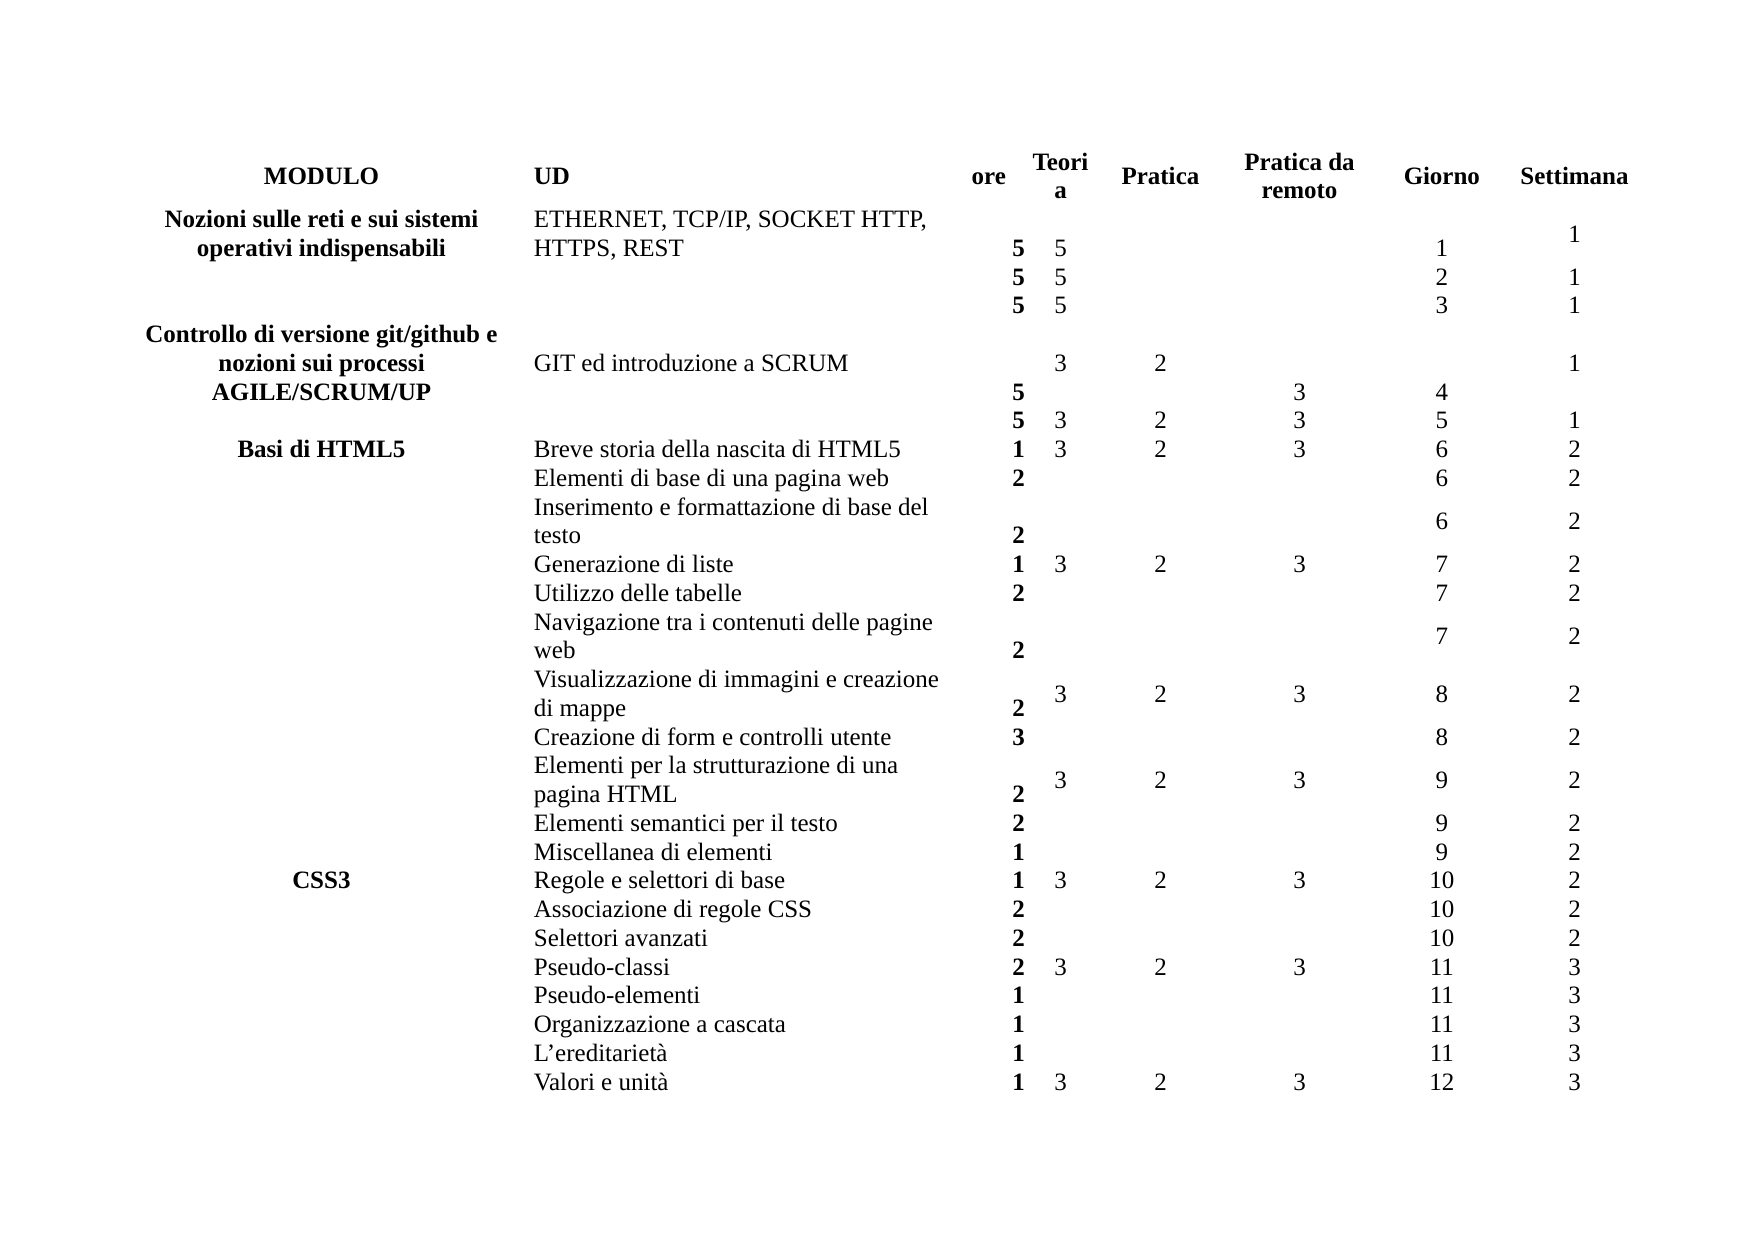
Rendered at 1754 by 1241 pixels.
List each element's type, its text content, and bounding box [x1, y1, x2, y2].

table_cell 8 [1371, 664, 1512, 722]
table_cell [1093, 463, 1227, 492]
table_cell [112, 1038, 531, 1067]
table_header Pratica da remoto [1228, 147, 1371, 204]
table_cell 3 [1371, 291, 1512, 319]
table_cell 2 [1093, 406, 1227, 434]
table_cell [1093, 607, 1227, 664]
table_cell 3 [1228, 866, 1371, 894]
table_cell [1228, 808, 1371, 837]
table_cell 7 [1371, 607, 1512, 664]
table_cell 3 [1228, 952, 1371, 981]
table_cell [1228, 262, 1371, 291]
table_cell 5 [1028, 204, 1093, 262]
table_cell 1 [1371, 204, 1512, 262]
table_cell 2 [1512, 463, 1637, 492]
table_cell 3 [1228, 319, 1371, 406]
table_cell [1093, 492, 1227, 549]
table_cell [112, 751, 531, 808]
table_cell 10 [1371, 866, 1512, 894]
table_cell [112, 607, 531, 664]
table_cell 1 [949, 837, 1027, 866]
table_cell 3 [1028, 866, 1093, 894]
table_cell 2 [1093, 319, 1227, 406]
table_cell 2 [1512, 492, 1637, 549]
table_cell Pseudo-elementi [531, 981, 949, 1009]
table_cell Elementi per la strutturazione di una pagina HTML [531, 751, 949, 808]
table_cell [1093, 837, 1227, 866]
table_cell 3 [1512, 1038, 1637, 1067]
table_cell Associazione di regole CSS [531, 894, 949, 923]
table_cell Basi di HTML5 [112, 434, 531, 463]
table_cell Regole e selettori di base [531, 866, 949, 894]
table_cell 1 [1512, 291, 1637, 319]
table_cell 5 [1371, 406, 1512, 434]
table_cell 11 [1371, 952, 1512, 981]
table_cell 1 [949, 981, 1027, 1009]
table_cell Elementi di base di una pagina web [531, 463, 949, 492]
table_cell 12 [1371, 1067, 1512, 1096]
table_cell [1228, 981, 1371, 1009]
table_cell 1 [949, 866, 1027, 894]
table_cell 9 [1371, 808, 1512, 837]
table_cell 2 [1512, 923, 1637, 952]
table_cell [112, 492, 531, 549]
table_cell [112, 664, 531, 722]
table_cell 5 [1028, 291, 1093, 319]
table_cell 10 [1371, 923, 1512, 952]
table_cell 3 [1228, 751, 1371, 808]
table_cell 2 [949, 607, 1027, 664]
table_cell 5 [1028, 262, 1093, 291]
table_cell [112, 981, 531, 1009]
table_cell 2 [1093, 866, 1227, 894]
table_cell 2 [1093, 751, 1227, 808]
table_cell [1093, 923, 1227, 952]
table_cell [1028, 722, 1093, 751]
table_cell Utilizzo delle tabelle [531, 578, 949, 607]
table_cell Miscellanea di elementi [531, 837, 949, 866]
table_cell [112, 1067, 531, 1096]
table_cell [1228, 894, 1371, 923]
table_cell [1228, 291, 1371, 319]
table_cell 3 [1028, 319, 1093, 406]
table_cell 2 [1512, 866, 1637, 894]
table_cell [1028, 607, 1093, 664]
table_cell 3 [949, 722, 1027, 751]
table_cell [1028, 1009, 1093, 1038]
table_cell 1 [1512, 262, 1637, 291]
table_cell 3 [1028, 434, 1093, 463]
table_cell [1028, 492, 1093, 549]
table_header Giorno [1371, 147, 1512, 204]
table_cell 5 [949, 204, 1027, 262]
table_cell [1028, 808, 1093, 837]
table_cell Visualizzazione di immagini e creazione di mappe [531, 664, 949, 722]
table_cell 3 [1028, 664, 1093, 722]
table_cell 6 [1371, 463, 1512, 492]
table_cell 3 [1228, 406, 1371, 434]
table_cell Pseudo-classi [531, 952, 949, 981]
table_cell [1028, 578, 1093, 607]
table_cell [1093, 894, 1227, 923]
table_cell [1028, 894, 1093, 923]
table_cell 3 [1228, 664, 1371, 722]
table_cell [1228, 1038, 1371, 1067]
table_cell 2 [1512, 808, 1637, 837]
table_cell [531, 406, 949, 434]
table_cell 2 [949, 894, 1027, 923]
table_header ore [949, 147, 1027, 204]
table_cell 4 [1371, 319, 1512, 406]
table_cell 2 [1093, 1067, 1227, 1096]
table_cell [1028, 837, 1093, 866]
table_cell 2 [1512, 434, 1637, 463]
table_header Teoria [1028, 147, 1093, 204]
table_cell [1228, 607, 1371, 664]
table_cell 7 [1371, 578, 1512, 607]
table_cell Controllo di versione git/github e nozioni sui processi AGILE/SCRUM/UP [112, 319, 531, 406]
table_cell [112, 923, 531, 952]
table_cell [1093, 1038, 1227, 1067]
table_cell CSS3 [112, 866, 531, 894]
table_cell [1093, 204, 1227, 262]
table_cell 2 [1512, 837, 1637, 866]
table_cell 2 [1512, 722, 1637, 751]
table_cell Selettori avanzati [531, 923, 949, 952]
table_cell 3 [1028, 1067, 1093, 1096]
table_header Pratica [1093, 147, 1227, 204]
table_cell 3 [1512, 1009, 1637, 1038]
table_cell 1 [949, 1067, 1027, 1096]
table_cell [1093, 808, 1227, 837]
table_cell 3 [1228, 1067, 1371, 1096]
table_cell 2 [1093, 549, 1227, 578]
table_cell [112, 578, 531, 607]
table_cell [1028, 1038, 1093, 1067]
table_cell [1093, 262, 1227, 291]
table_cell Generazione di liste [531, 549, 949, 578]
table_cell [1093, 1009, 1227, 1038]
table_cell [531, 262, 949, 291]
table_cell 2 [949, 808, 1027, 837]
table_cell Breve storia della nascita di HTML5 [531, 434, 949, 463]
table_cell 2 [1093, 664, 1227, 722]
table_cell [531, 291, 949, 319]
table_cell 2 [949, 492, 1027, 549]
table_cell [1028, 463, 1093, 492]
table_cell 5 [949, 319, 1027, 406]
table_cell 1 [1512, 204, 1637, 262]
table_cell 2 [1512, 894, 1637, 923]
table_cell 3 [1028, 549, 1093, 578]
table_cell [112, 722, 531, 751]
table_cell Organizzazione a cascata [531, 1009, 949, 1038]
table_cell 2 [1512, 607, 1637, 664]
table_cell 10 [1371, 894, 1512, 923]
table_cell 1 [949, 549, 1027, 578]
table_cell Valori e unità [531, 1067, 949, 1096]
table_cell 11 [1371, 1009, 1512, 1038]
table_cell 3 [1512, 952, 1637, 981]
table_cell 1 [1512, 319, 1637, 406]
table_cell GIT ed introduzione a SCRUM [531, 319, 949, 406]
table_cell [112, 262, 531, 291]
table_cell 2 [1512, 549, 1637, 578]
table_cell 5 [949, 406, 1027, 434]
table_cell 3 [1028, 751, 1093, 808]
table_cell 2 [949, 952, 1027, 981]
table_cell ETHERNET, TCP/IP, SOCKET HTTP, HTTPS, REST [531, 204, 949, 262]
table_cell [112, 808, 531, 837]
table_cell [1028, 923, 1093, 952]
table_cell 2 [949, 578, 1027, 607]
table_cell [1228, 837, 1371, 866]
table_cell [1228, 1009, 1371, 1038]
table_cell 7 [1371, 549, 1512, 578]
table_cell [1228, 204, 1371, 262]
table_cell [112, 1009, 531, 1038]
table_cell [112, 406, 531, 434]
table_cell 5 [949, 262, 1027, 291]
table_cell 2 [949, 463, 1027, 492]
table_cell 2 [949, 923, 1027, 952]
table_cell Inserimento e formattazione di base del testo [531, 492, 949, 549]
table_cell 2 [1512, 664, 1637, 722]
table_cell 2 [949, 751, 1027, 808]
table_cell 3 [1512, 981, 1637, 1009]
table_cell 1 [949, 1038, 1027, 1067]
table_cell [1228, 722, 1371, 751]
table_cell [1228, 463, 1371, 492]
table_cell 3 [1228, 549, 1371, 578]
table_cell 3 [1512, 1067, 1637, 1096]
table_cell [1228, 923, 1371, 952]
table_cell [112, 463, 531, 492]
table_cell [112, 837, 531, 866]
table_cell 3 [1228, 434, 1371, 463]
table_header MODULO [112, 147, 531, 204]
table_cell 6 [1371, 434, 1512, 463]
table_cell [112, 549, 531, 578]
table_cell [1228, 492, 1371, 549]
table_cell L’ereditarietà [531, 1038, 949, 1067]
table_cell Navigazione tra i contenuti delle pagine web [531, 607, 949, 664]
table_cell [1093, 578, 1227, 607]
table_cell 8 [1371, 722, 1512, 751]
table_cell 2 [1512, 578, 1637, 607]
table_cell [1093, 722, 1227, 751]
table_cell 1 [949, 434, 1027, 463]
table_cell 3 [1028, 952, 1093, 981]
table_cell [1228, 578, 1371, 607]
table_cell 3 [1028, 406, 1093, 434]
table_header UD [531, 147, 949, 204]
table_cell 2 [949, 664, 1027, 722]
table_cell 11 [1371, 981, 1512, 1009]
table_cell [112, 291, 531, 319]
table_cell 2 [1512, 751, 1637, 808]
table_cell [1093, 291, 1227, 319]
table_cell [1093, 981, 1227, 1009]
table_cell 9 [1371, 751, 1512, 808]
table_header Settimana [1512, 147, 1637, 204]
table_cell [112, 952, 531, 981]
table_cell [112, 894, 531, 923]
table_cell 9 [1371, 837, 1512, 866]
table_cell 5 [949, 291, 1027, 319]
table_cell Nozioni sulle reti e sui sistemi operativi indispensabili [112, 204, 531, 262]
table_cell 2 [1093, 434, 1227, 463]
table_cell 2 [1093, 952, 1227, 981]
table_cell 1 [1512, 406, 1637, 434]
table_cell Elementi semantici per il testo [531, 808, 949, 837]
table_cell 6 [1371, 492, 1512, 549]
table_cell 2 [1371, 262, 1512, 291]
table_cell 11 [1371, 1038, 1512, 1067]
table_cell [1028, 981, 1093, 1009]
table_cell Creazione di form e controlli utente [531, 722, 949, 751]
table_cell 1 [949, 1009, 1027, 1038]
